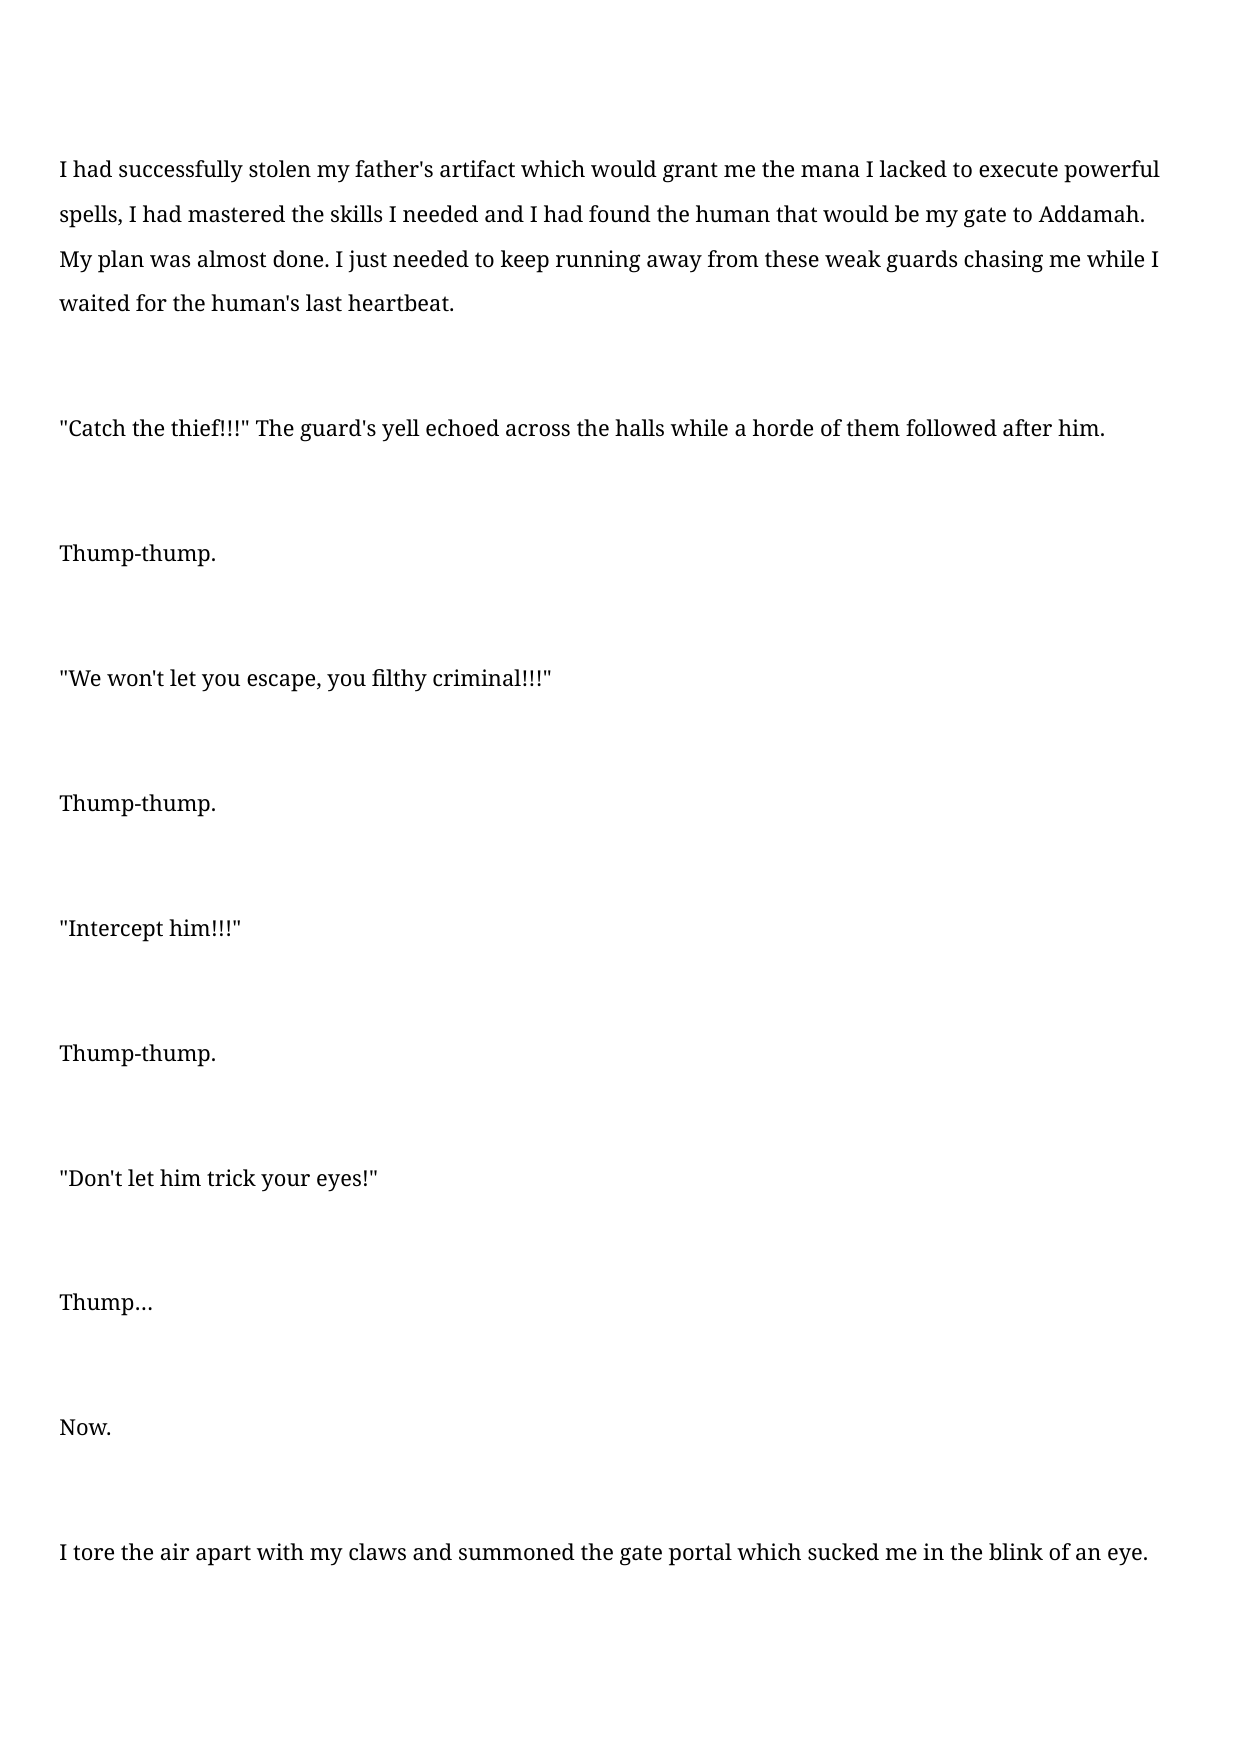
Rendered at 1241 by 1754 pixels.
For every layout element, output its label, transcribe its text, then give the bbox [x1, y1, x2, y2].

text Thump-thump. [59, 1038, 1181, 1067]
text Now. [59, 1412, 1181, 1442]
text "Catch the thief!!!" The guard's yell echoed across the halls while a horde of them followed after him. [59, 413, 1181, 443]
text Thump… [59, 1287, 1181, 1317]
text Thump-thump. [59, 538, 1181, 568]
text I tore the air apart with my claws and summoned the gate portal which sucked me in the blink of an eye. [59, 1537, 1181, 1567]
text "Intercept him!!!" [59, 913, 1181, 942]
text "We won't let you escape, you filthy criminal!!!" [59, 663, 1181, 693]
text Thump-thump. [59, 788, 1181, 818]
text "Don't let him trick your eyes!" [59, 1162, 1181, 1192]
text I had successfully stolen my father's artifact which would grant me the mana I lacked to execute powerful spells, I had mastered the skills I needed and I had found the human that would be my gate to Addamah. My plan was almost done. I just needed to keep running away from these weak guards chasing me while I waited for the human's last heartbeat. [59, 154, 1181, 318]
